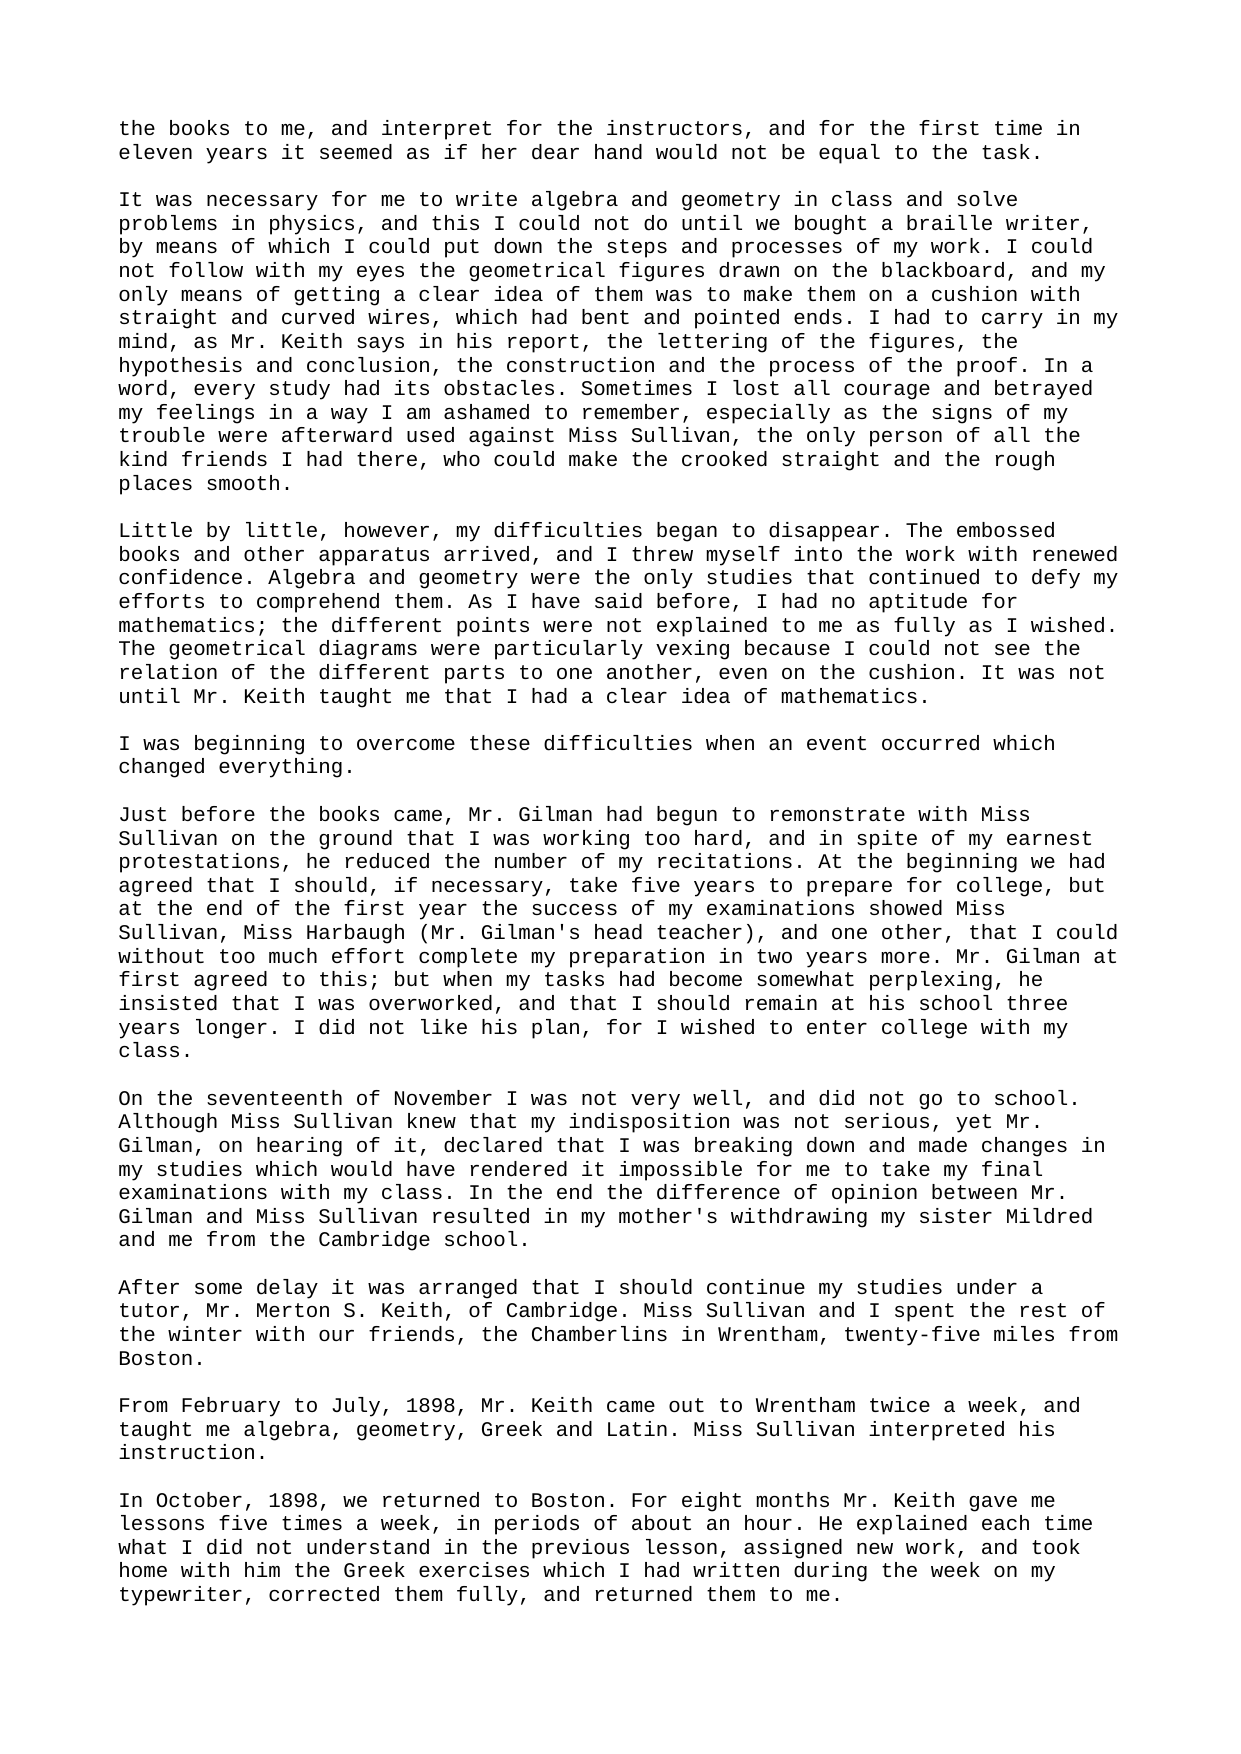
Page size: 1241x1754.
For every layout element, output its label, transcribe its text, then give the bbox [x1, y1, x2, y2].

text I was beginning to overcome these difficulties when an event occurred which changed everything. [118, 733, 1122, 780]
text On the seventeenth of November I was not very well, and did not go to school. Although Miss Sullivan knew that my indisposition was not serious, yet Mr. Gilman, on hearing of it, declared that I was breaking down and made changes in my studies which would have rendered it impossible for me to take my final examinations with my class. In the end the difference of opinion between Mr. Gilman and Miss Sullivan resulted in my mother's withdrawing my sister Mildred and me from the Cambridge school. [118, 1088, 1122, 1253]
text Little by little, however, my difficulties began to disappear. The embossed books and other apparatus arrived, and I threw myself into the work with renewed confidence. Algebra and geometry were the only studies that continued to defy my efforts to comprehend them. As I have said before, I had no aptitude for mathematics; the different points were not explained to me as fully as I wished. The geometrical diagrams were particularly vexing because I could not see the relation of the different parts to one another, even on the cushion. It was not until Mr. Keith taught me that I had a clear idea of mathematics. [118, 520, 1122, 709]
text From February to July, 1898, Mr. Keith came out to Wrentham twice a week, and taught me algebra, geometry, Greek and Latin. Miss Sullivan interpreted his instruction. [118, 1395, 1122, 1466]
text After some delay it was arranged that I should continue my studies under a tutor, Mr. Merton S. Keith, of Cambridge. Miss Sullivan and I spent the rest of the winter with our friends, the Chamberlins in Wrentham, twenty-five miles from Boston. [118, 1277, 1122, 1371]
text Just before the books came, Mr. Gilman had begun to remonstrate with Miss Sullivan on the ground that I was working too hard, and in spite of my earnest protestations, he reduced the number of my recitations. At the beginning we had agreed that I should, if necessary, take five years to prepare for college, but at the end of the first year the success of my examinations showed Miss Sullivan, Miss Harbaugh (Mr. Gilman's head teacher), and one other, that I could without too much effort complete my preparation in two years more. Mr. Gilman at first agreed to this; but when my tasks had become somewhat perplexing, he insisted that I was overworked, and that I should remain at his school three years longer. I did not like his plan, for I wished to enter college with my class. [118, 804, 1122, 1064]
text It was necessary for me to write algebra and geometry in class and solve problems in physics, and this I could not do until we bought a braille writer, by means of which I could put down the steps and processes of my work. I could not follow with my eyes the geometrical figures drawn on the blackboard, and my only means of getting a clear idea of them was to make them on a cushion with straight and curved wires, which had bent and pointed ends. I had to carry in my mind, as Mr. Keith says in his report, the lettering of the figures, the hypothesis and conclusion, the construction and the process of the proof. In a word, every study had its obstacles. Sometimes I lost all courage and betrayed my feelings in a way I am ashamed to remember, especially as the signs of my trouble were afterward used against Miss Sullivan, the only person of all the kind friends I had there, who could make the crooked straight and the rough places smooth. [118, 189, 1122, 496]
text In October, 1898, we returned to Boston. For eight months Mr. Keith gave me lessons five times a week, in periods of about an hour. He explained each time what I did not understand in the previous lesson, assigned new work, and took home with him the Greek exercises which I had written during the week on my typewriter, corrected them fully, and returned them to me. [118, 1489, 1122, 1608]
text the books to me, and interpret for the instructors, and for the first time in eleven years it seemed as if her dear hand would not be equal to the task. [118, 118, 1122, 165]
